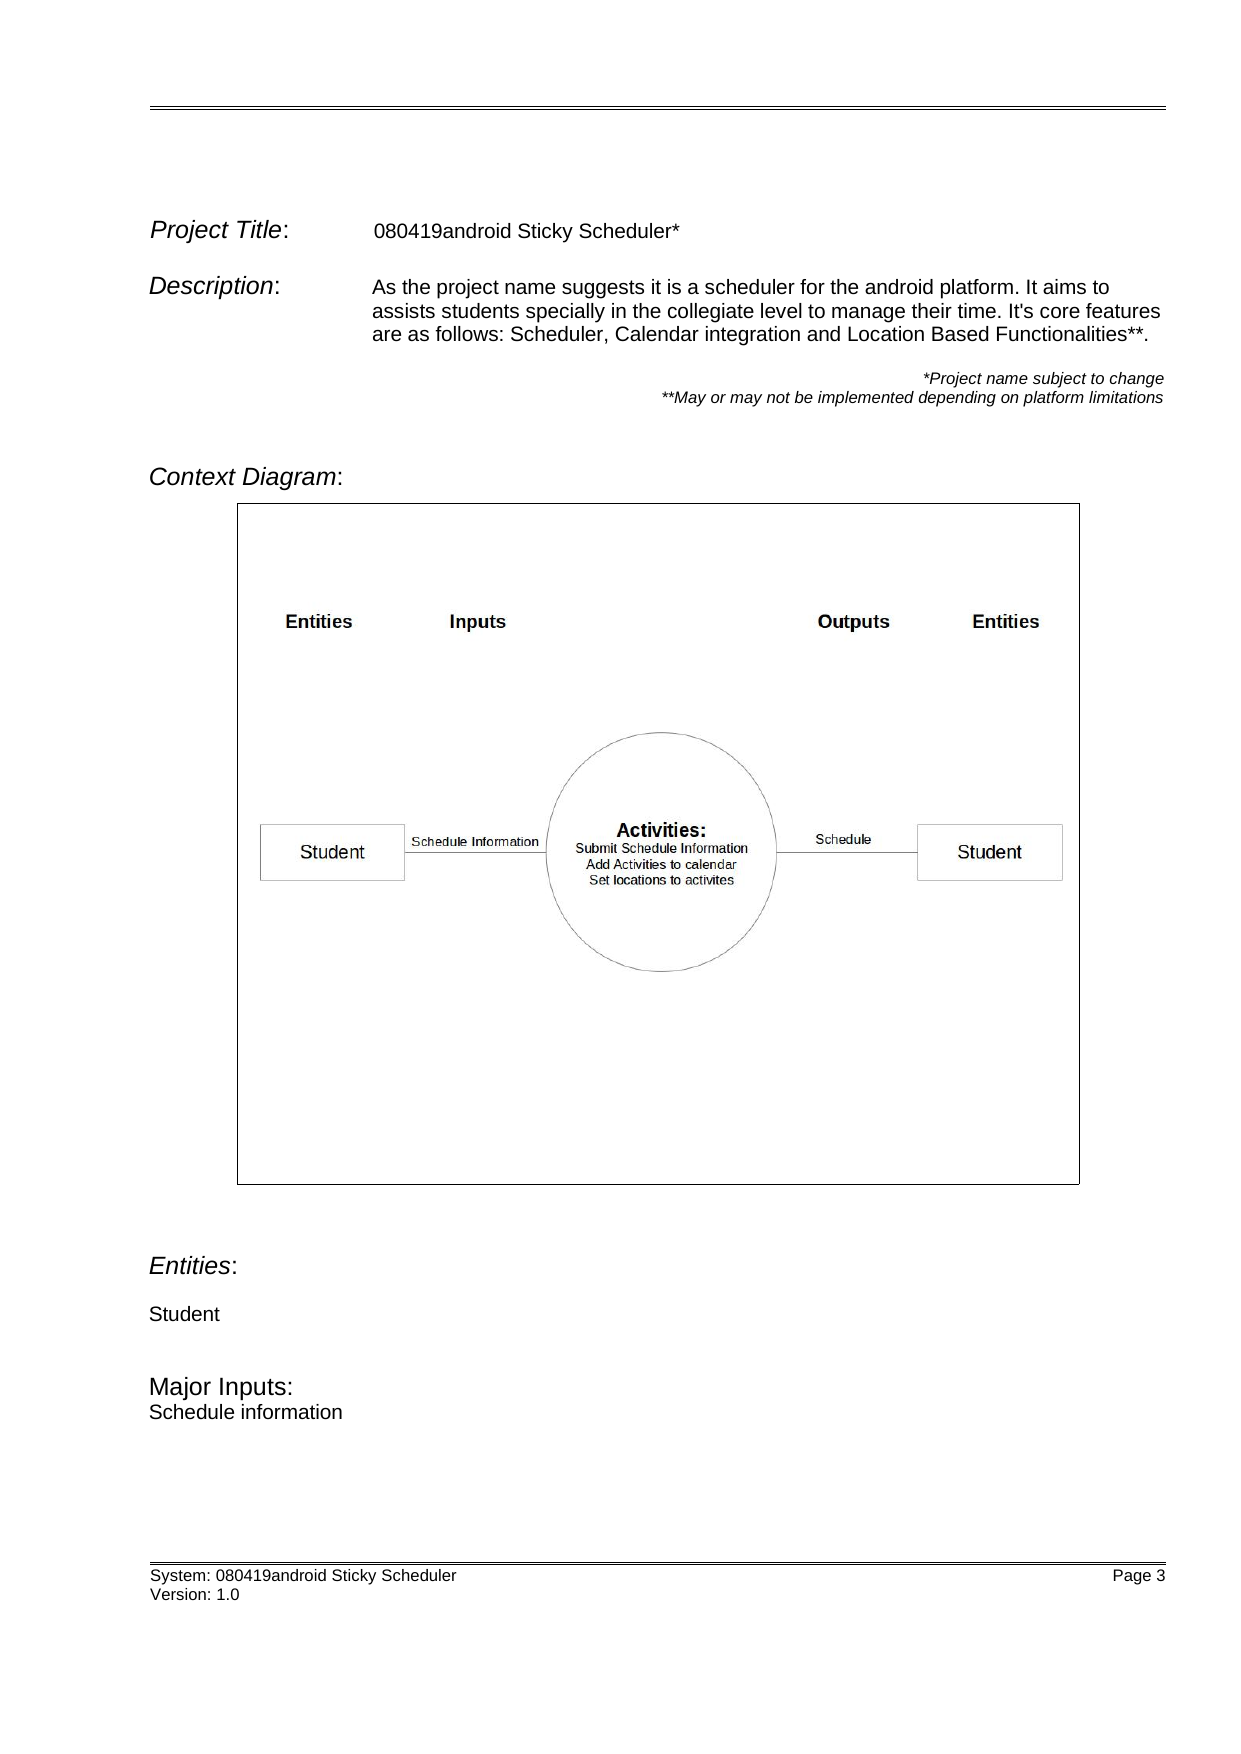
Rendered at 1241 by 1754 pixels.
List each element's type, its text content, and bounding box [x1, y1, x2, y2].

picture [245, 511, 1070, 1155]
text Student [148, 1303, 1166, 1326]
text Entities: [148, 1252, 1166, 1280]
text *Project name subject to change [148, 369, 1166, 388]
text Project Title: 080419android Sticky Scheduler* [150, 216, 1166, 244]
text **May or may not be implemented depending on platform limitations [148, 388, 1166, 407]
text Schedule information [148, 1401, 1166, 1424]
text Major Inputs: [148, 1373, 1166, 1401]
text Description: As the project name suggests it is a scheduler for the android platform. It aims to assists students specially in the collegiate level to manage their time. It's core features are as follows: Scheduler, Calendar integration and Location Based Functionalities**. [148, 272, 1166, 346]
text Context Diagram: [148, 463, 1166, 491]
